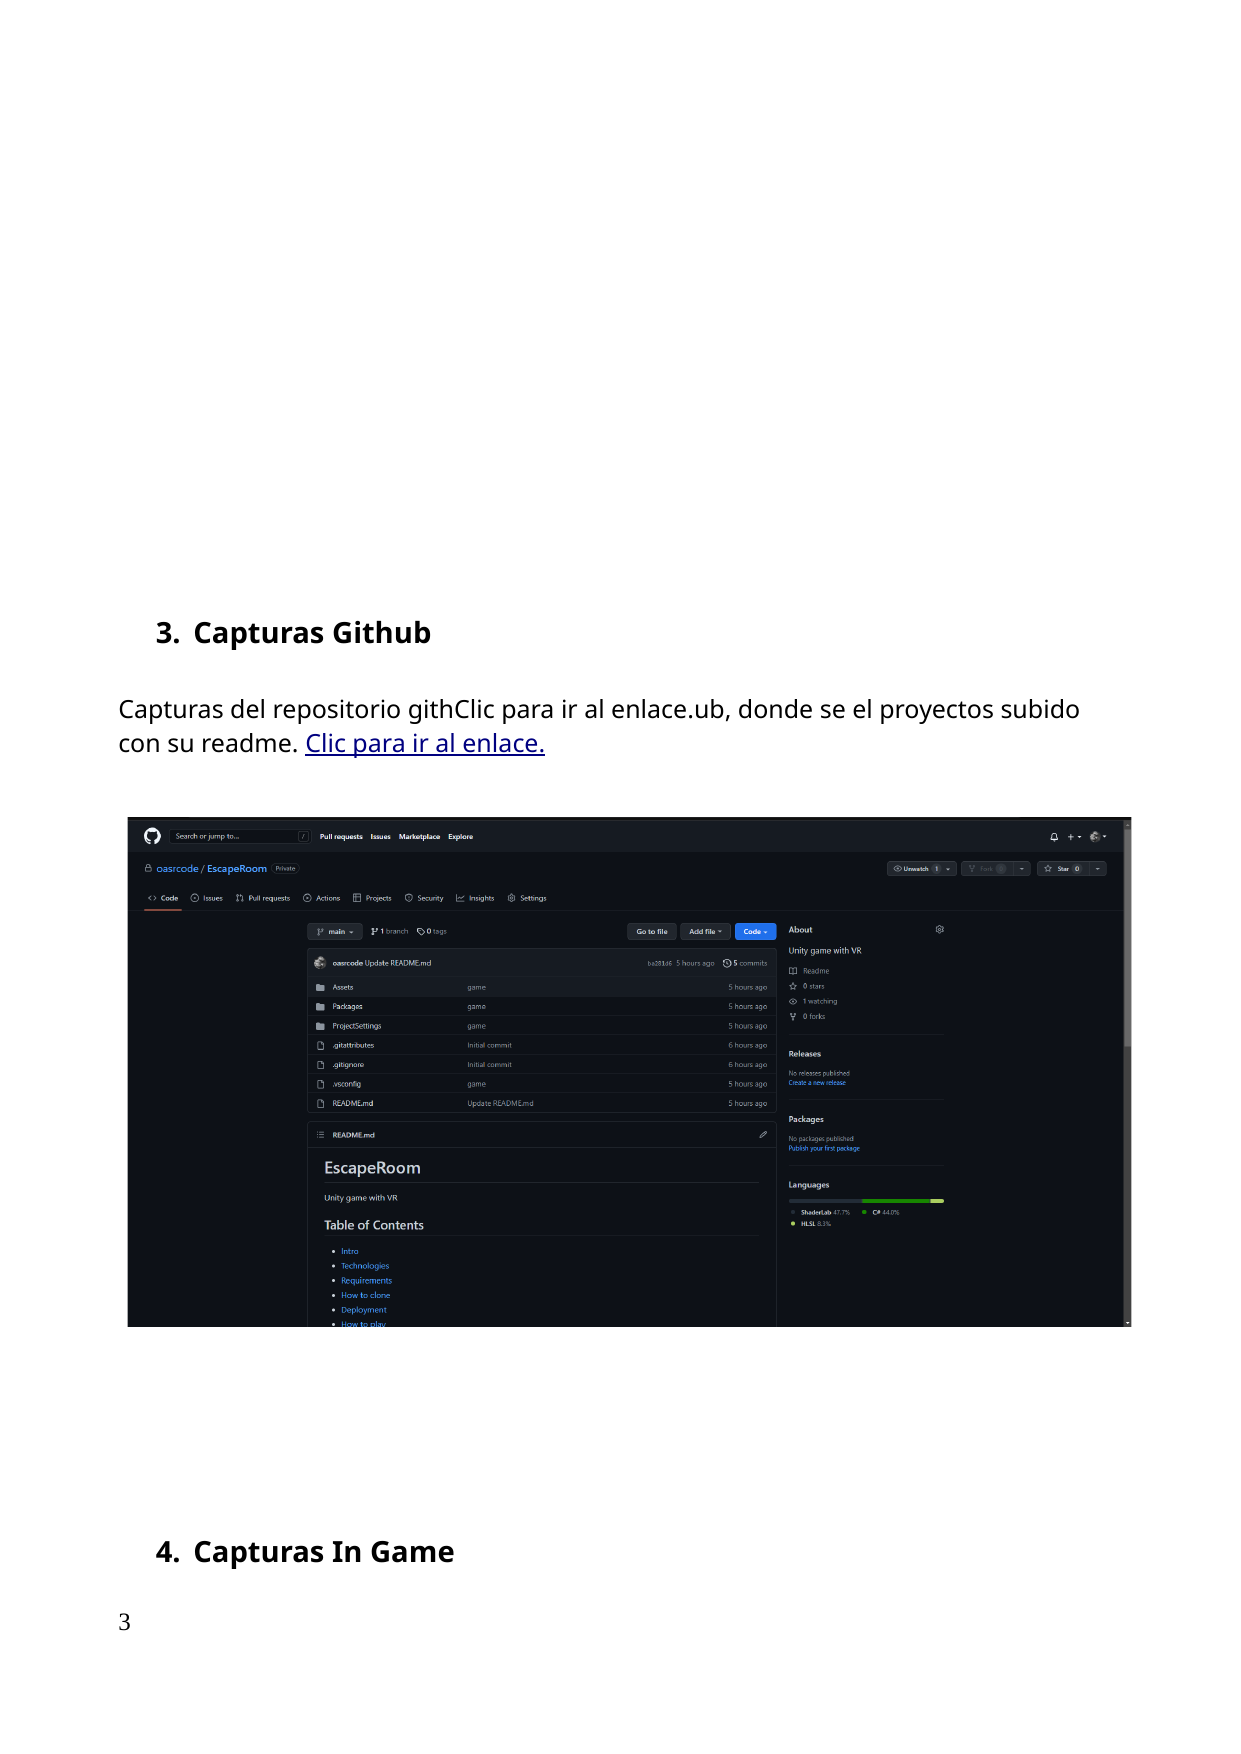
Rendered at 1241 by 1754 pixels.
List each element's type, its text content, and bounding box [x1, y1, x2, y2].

list Capturas Github [156, 612, 1122, 652]
list Capturas In Game [156, 1531, 1122, 1571]
picture [127, 817, 1132, 1327]
text Capturas del repositorio githClic para ir al enlace.ub, donde se el proyectos subido con su readme. Clic para ir al enlace. [118, 692, 1122, 760]
